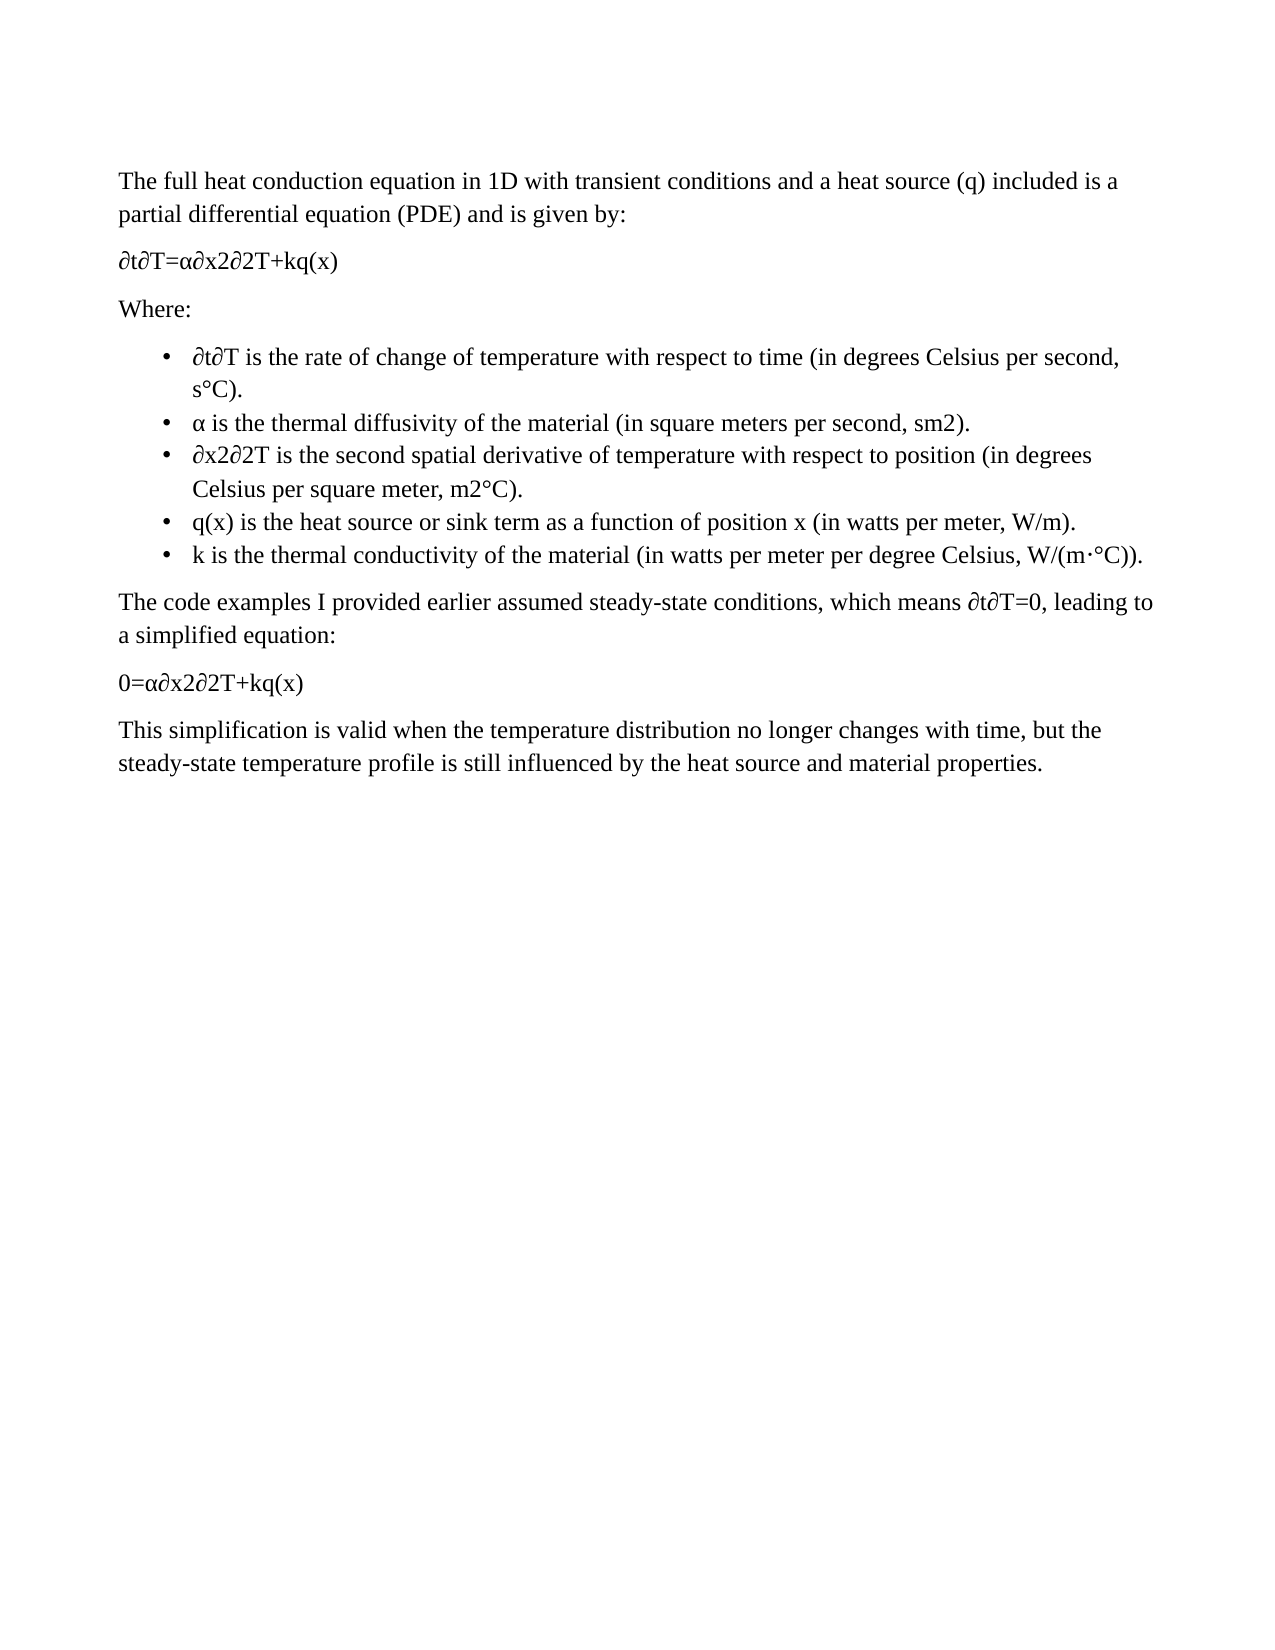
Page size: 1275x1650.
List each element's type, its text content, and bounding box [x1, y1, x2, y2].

text ∂t∂T​=α∂x2∂2T​+kq(x)​ [118, 246, 1157, 275]
list α is the thermal diffusivity of the material (in square meters per second, sm2​). [162, 408, 1157, 436]
list k is the thermal conductivity of the material (in watts per meter per degree Celsius, W/(m⋅°C)). [162, 540, 1157, 568]
text The code examples I provided earlier assumed steady-state conditions, which means ∂t∂T​=0, leading to a simplified equation: [118, 587, 1157, 649]
list ∂t∂T​ is the rate of change of temperature with respect to time (in degrees Celsius per second, s°C​). [162, 342, 1157, 403]
text The full heat conduction equation in 1D with transient conditions and a heat source (q) included is a partial differential equation (PDE) and is given by: [118, 166, 1157, 227]
text Where: [118, 294, 1157, 323]
list q(x) is the heat source or sink term as a function of position x (in watts per meter, W/m). [162, 507, 1157, 535]
text 0=α∂x2∂2T​+kq(x)​ [118, 668, 1157, 697]
list ∂x2∂2T​ is the second spatial derivative of temperature with respect to position (in degrees Celsius per square meter, m2°C​). [162, 441, 1157, 502]
text This simplification is valid when the temperature distribution no longer changes with time, but the steady-state temperature profile is still influenced by the heat source and material properties. [118, 716, 1157, 777]
